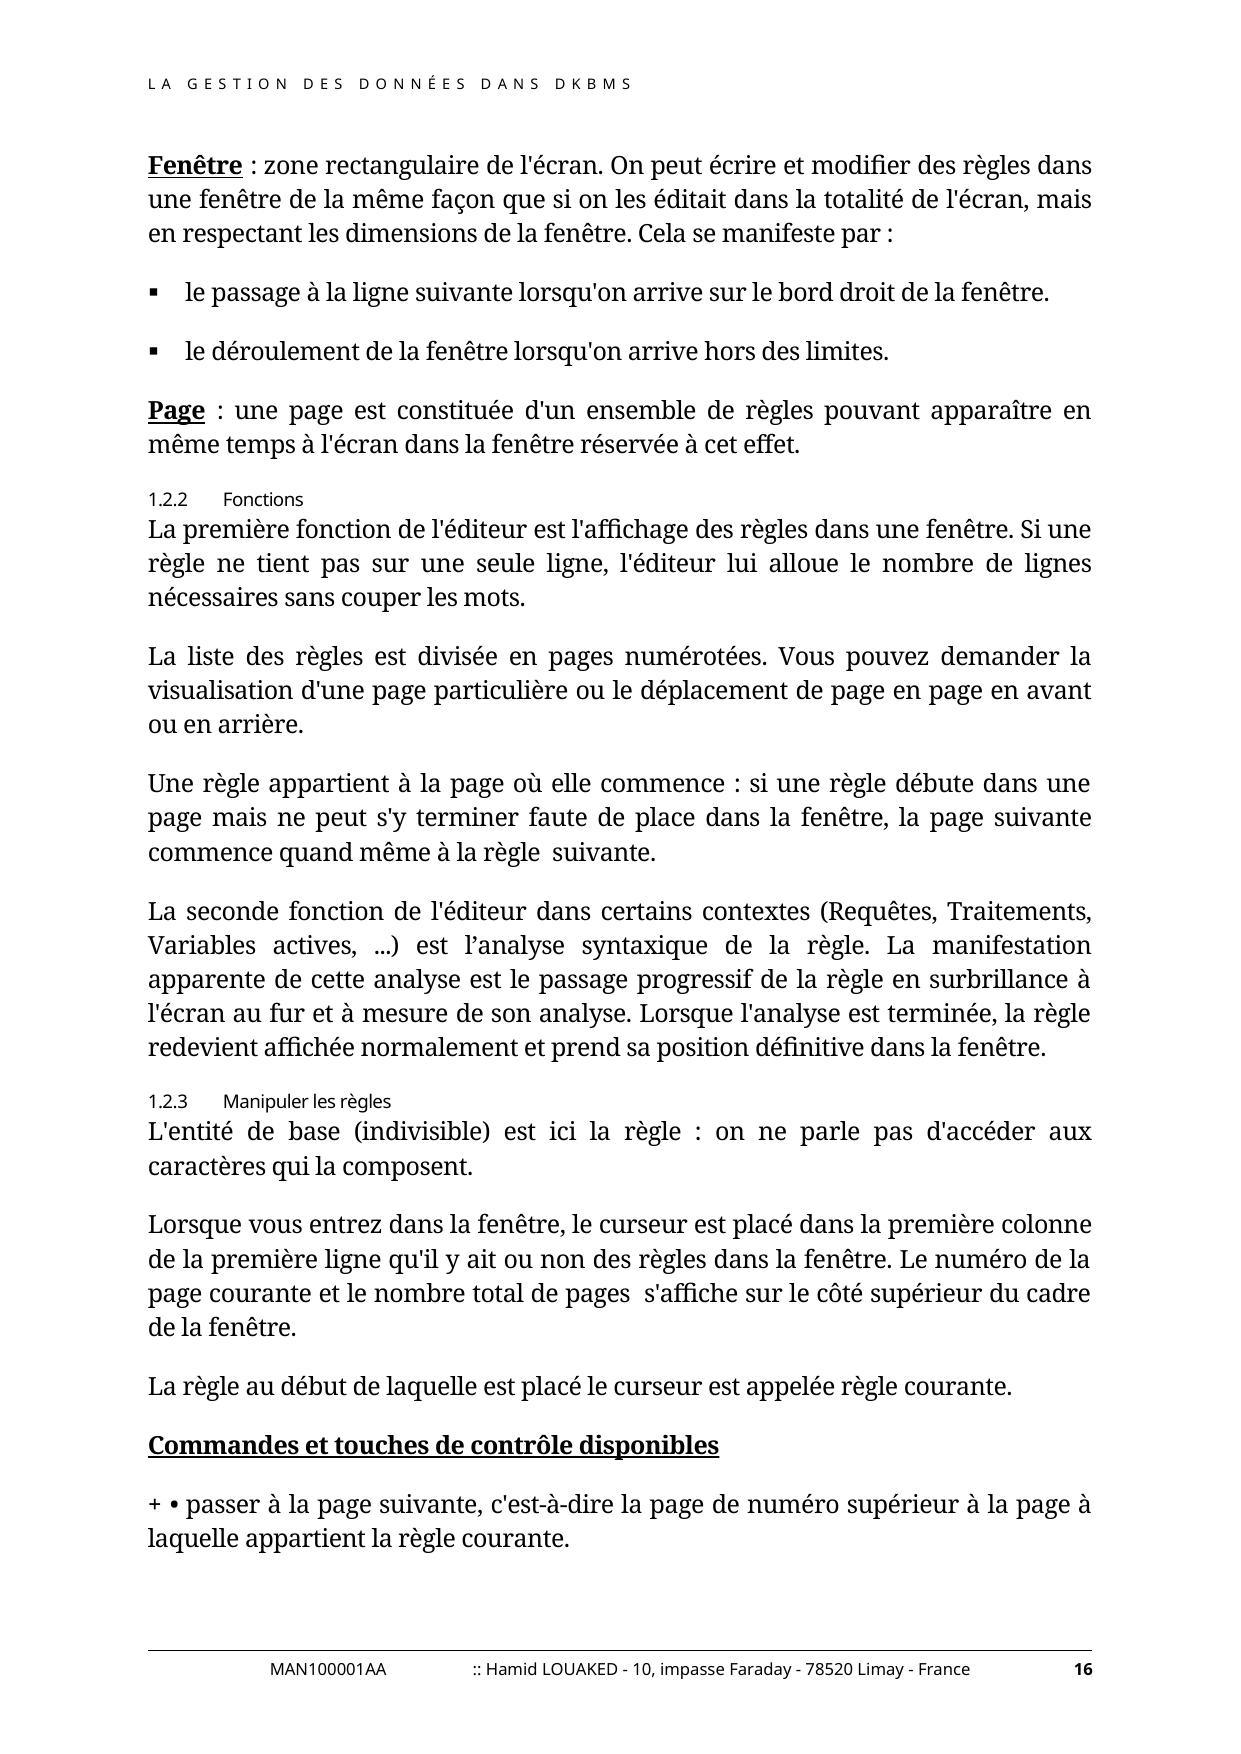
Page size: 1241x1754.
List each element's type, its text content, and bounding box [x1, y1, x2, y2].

text Une règle appartient à la page où elle commence : si une règle débute dans une page mais ne peut s'y terminer faute de place dans la fenêtre, la page suivante commence quand même à la règle suivante. [148, 766, 1092, 868]
list le déroulement de la fenêtre lorsqu'on arrive hors des limites. [148, 334, 1092, 368]
text L'entité de base (indivisible) est ici la règle : on ne parle pas d'accéder aux caractères qui la composent. [148, 1114, 1092, 1182]
text Page : une page est constituée d'un ensemble de règles pouvant apparaître en même temps à l'écran dans la fenêtre réservée à cet effet. [148, 393, 1092, 461]
text + • passer à la page suivante, c'est-à-dire la page de numéro supérieur à la page à laquelle appartient la règle courante. [148, 1487, 1092, 1555]
text La liste des règles est divisée en pages numérotées. Vous pouvez demander la visualisation d'une page particulière ou le déplacement de page en page en avant ou en arrière. [148, 639, 1092, 741]
text Commandes et touches de contrôle disponibles [148, 1427, 1092, 1462]
text La première fonction de l'éditeur est l'affichage des règles dans une fenêtre. Si une règle ne tient pas sur une seule ligne, l'éditeur lui alloue le nombre de lignes nécessaires sans couper les mots. [148, 512, 1092, 614]
text Fenêtre : zone rectangulaire de l'écran. On peut écrire et modifier des règles dans une fenêtre de la même façon que si on les éditait dans la totalité de l'écran, mais en respectant les dimensions de la fenêtre. Cela se manifeste par : [148, 148, 1092, 250]
subtitle Fonctions [148, 486, 1092, 512]
list le passage à la ligne suivante lorsqu'on arrive sur le bord droit de la fenêtre. [148, 275, 1092, 309]
text La règle au début de laquelle est placé le curseur est appelée règle courante. [148, 1368, 1092, 1402]
text La seconde fonction de l'éditeur dans certains contextes (Requêtes, Traitements, Variables actives, ...) est l’analyse syntaxique de la règle. La manifestation apparente de cette analyse est le passage progressif de la règle en surbrillance à l'écran au fur et à mesure de son analyse. Lorsque l'analyse est terminée, la règle redevient affichée normalement et prend sa position définitive dans la fenêtre. [148, 893, 1092, 1063]
text Lorsque vous entrez dans la fenêtre, le curseur est placé dans la première colonne de la première ligne qu'il y ait ou non des règles dans la fenêtre. Le numéro de la page courante et le nombre total de pages s'affiche sur le côté supérieur du cadre de la fenêtre. [148, 1207, 1092, 1343]
subtitle Manipuler les règles [148, 1088, 1092, 1114]
